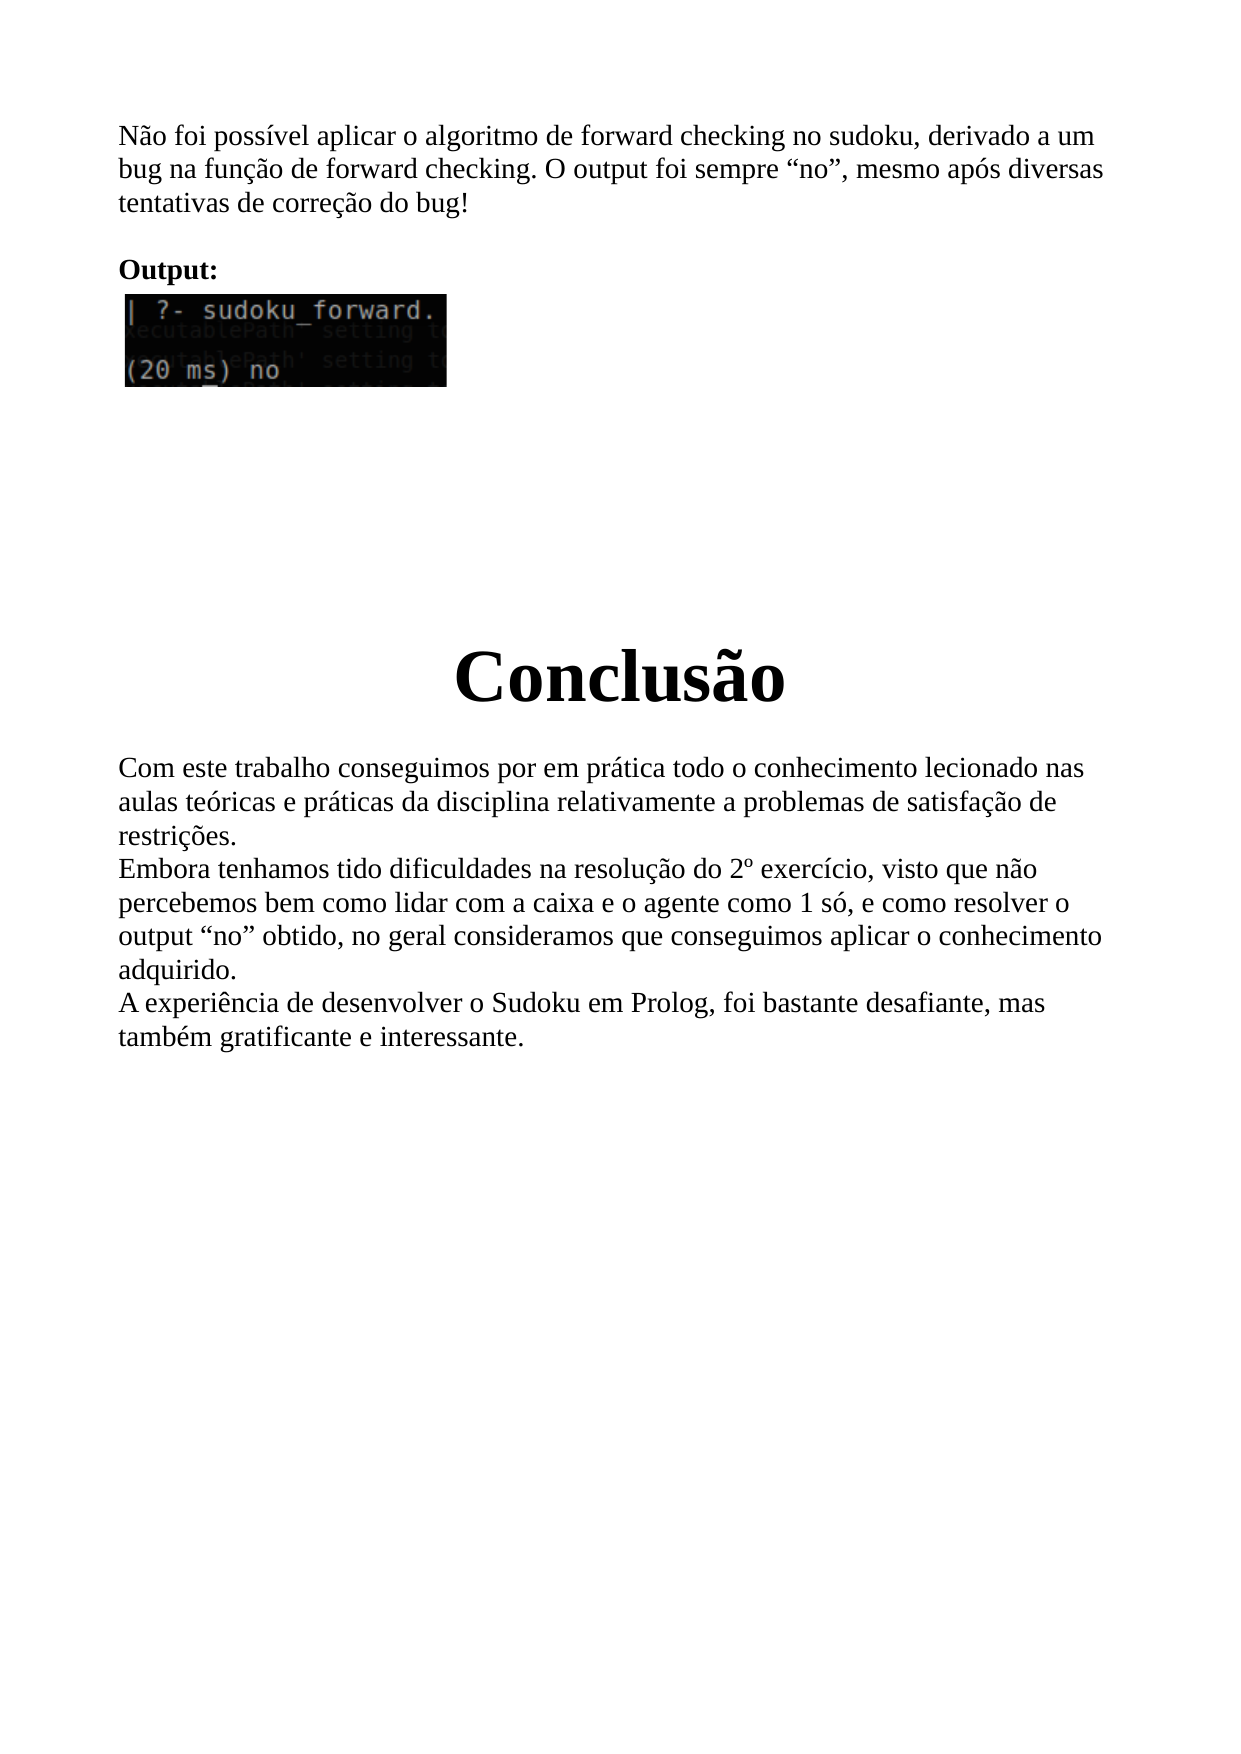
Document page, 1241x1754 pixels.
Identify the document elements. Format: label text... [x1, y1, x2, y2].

text Embora tenhamos tido dificuldades na resolução do 2º exercício, visto que não percebemos bem como lidar com a caixa e o agente como 1 só, e como resolver o output “no” obtido, no geral consideramos que conseguimos aplicar o conhecimento adquirido. [118, 851, 1122, 985]
text Output: [118, 252, 1122, 286]
text Conclusão [118, 631, 1122, 717]
text Com este trabalho conseguimos por em prática todo o conhecimento lecionado nas aulas teóricas e práticas da disciplina relativamente a problemas de satisfação de restrições. [118, 751, 1122, 851]
text Não foi possível aplicar o algoritmo de forward checking no sudoku, derivado a um bug na função de forward checking. O output foi sempre “no”, mesmo após diversas tentativas de correção do bug! [118, 118, 1122, 219]
text A experiência de desenvolver o Sudoku em Prolog, foi bastante desafiante, mas também gratificante e interessante. [118, 985, 1122, 1052]
picture [124, 294, 447, 387]
